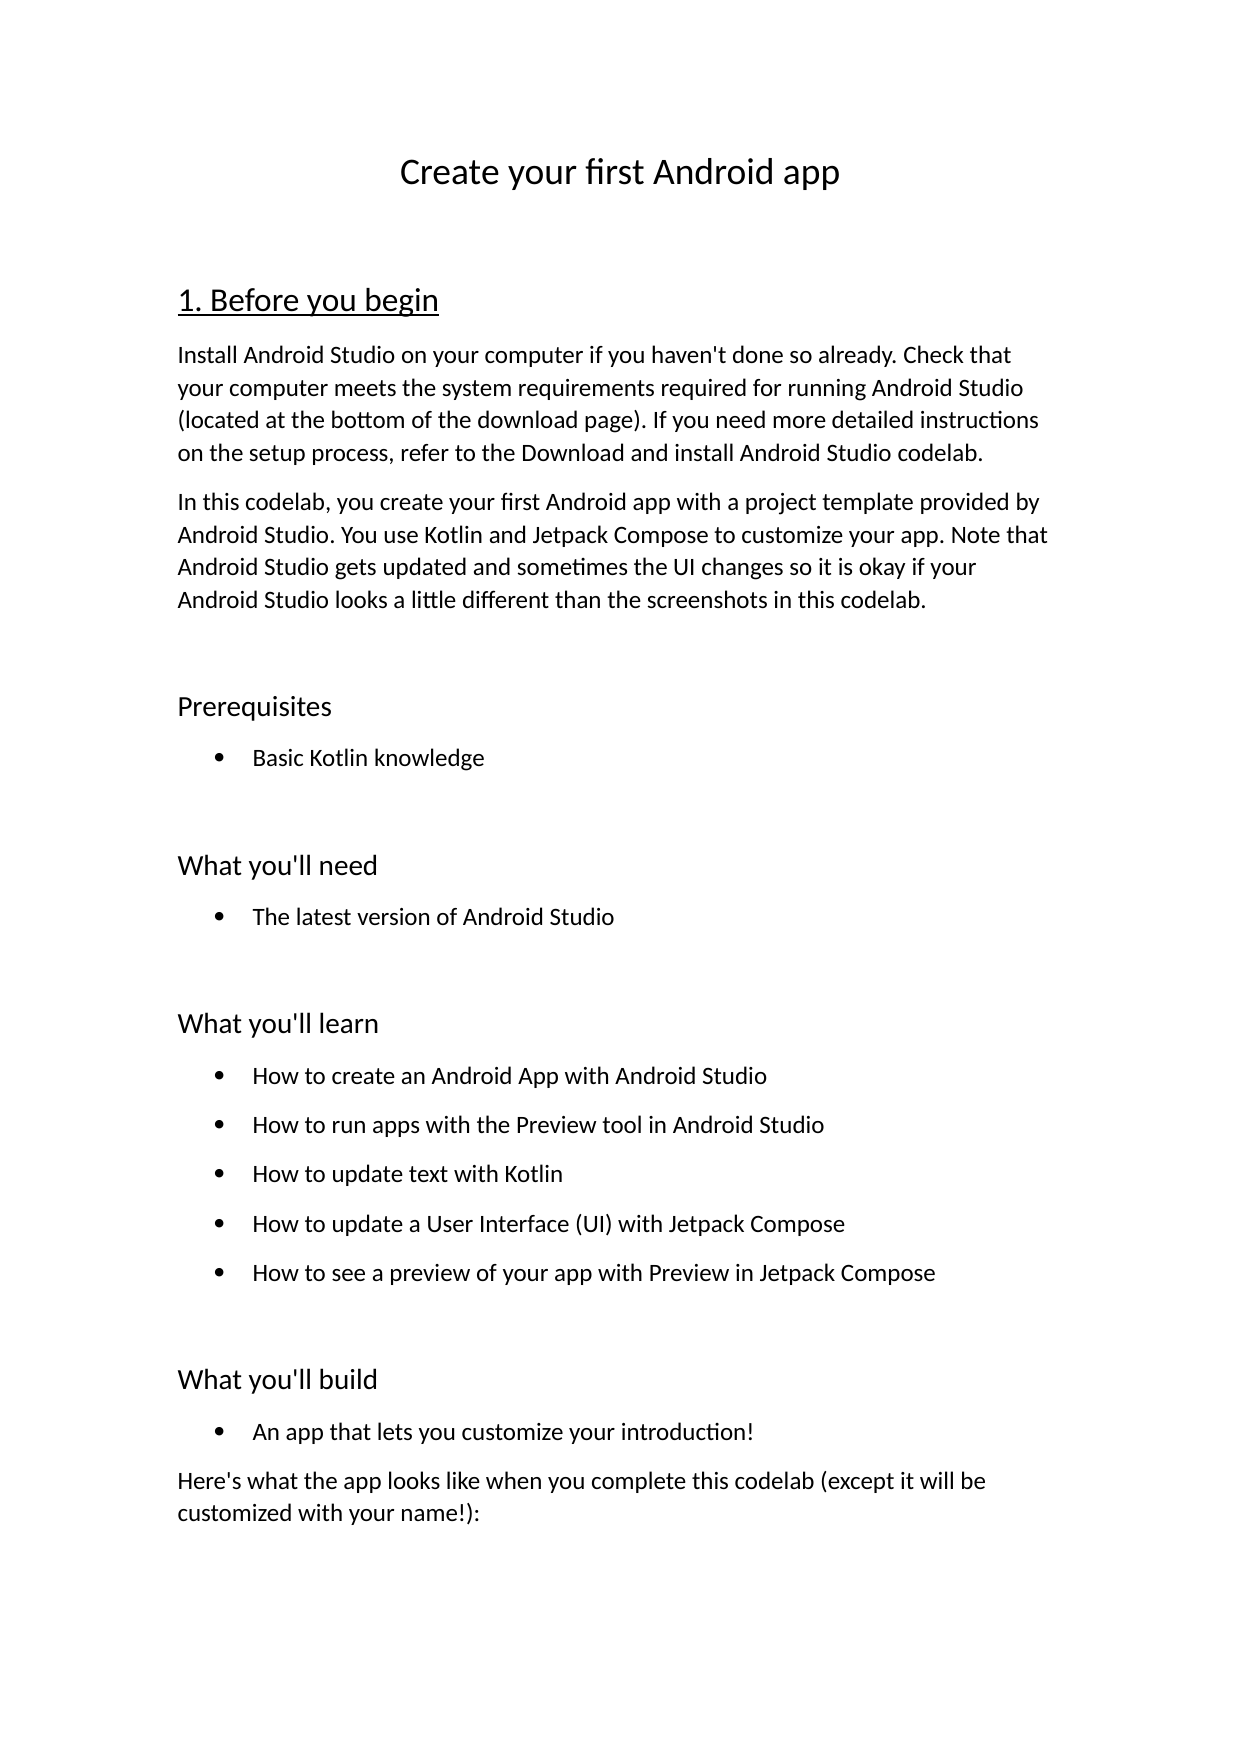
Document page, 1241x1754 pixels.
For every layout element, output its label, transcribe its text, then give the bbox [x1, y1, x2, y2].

list An app that lets you customize your introduction! [215, 1416, 1063, 1446]
text What you'll build [177, 1361, 1063, 1397]
list How to run apps with the Preview tool in Android Studio [215, 1109, 1063, 1140]
text What you'll learn [177, 1005, 1063, 1041]
list How to create an Android App with Android Studio [215, 1060, 1063, 1090]
list Basic Kotlin knowledge [215, 743, 1063, 773]
text Install Android Studio on your computer if you haven't done so already. Check that your computer meets the system requirements required for running Android Studio (located at the bottom of the download page). If you need more detailed instructions on the setup process, refer to the Download and install Android Studio codelab. [177, 339, 1063, 467]
text In this codelab, you create your first Android app with a project template provided by Android Studio. You use Kotlin and Jetpack Compose to customize your app. Note that Android Studio gets updated and sometimes the UI changes so it is okay if your Android Studio looks a little different than the screenshots in this codelab. [177, 486, 1063, 614]
text What you'll need [177, 847, 1063, 882]
text Create your first Android app [177, 148, 1063, 193]
list How to see a preview of your app with Preview in Jetpack Compose [215, 1257, 1063, 1287]
text 1. Before you begin [177, 279, 1063, 319]
list How to update a User Interface (UI) with Jetpack Compose [215, 1208, 1063, 1238]
list How to update text with Kotlin [215, 1158, 1063, 1189]
text Prerequisites [177, 688, 1063, 723]
text Here's what the app looks like when you complete this codelab (except it will be customized with your name!): [177, 1465, 1063, 1528]
list The latest version of Android Studio [215, 901, 1063, 932]
